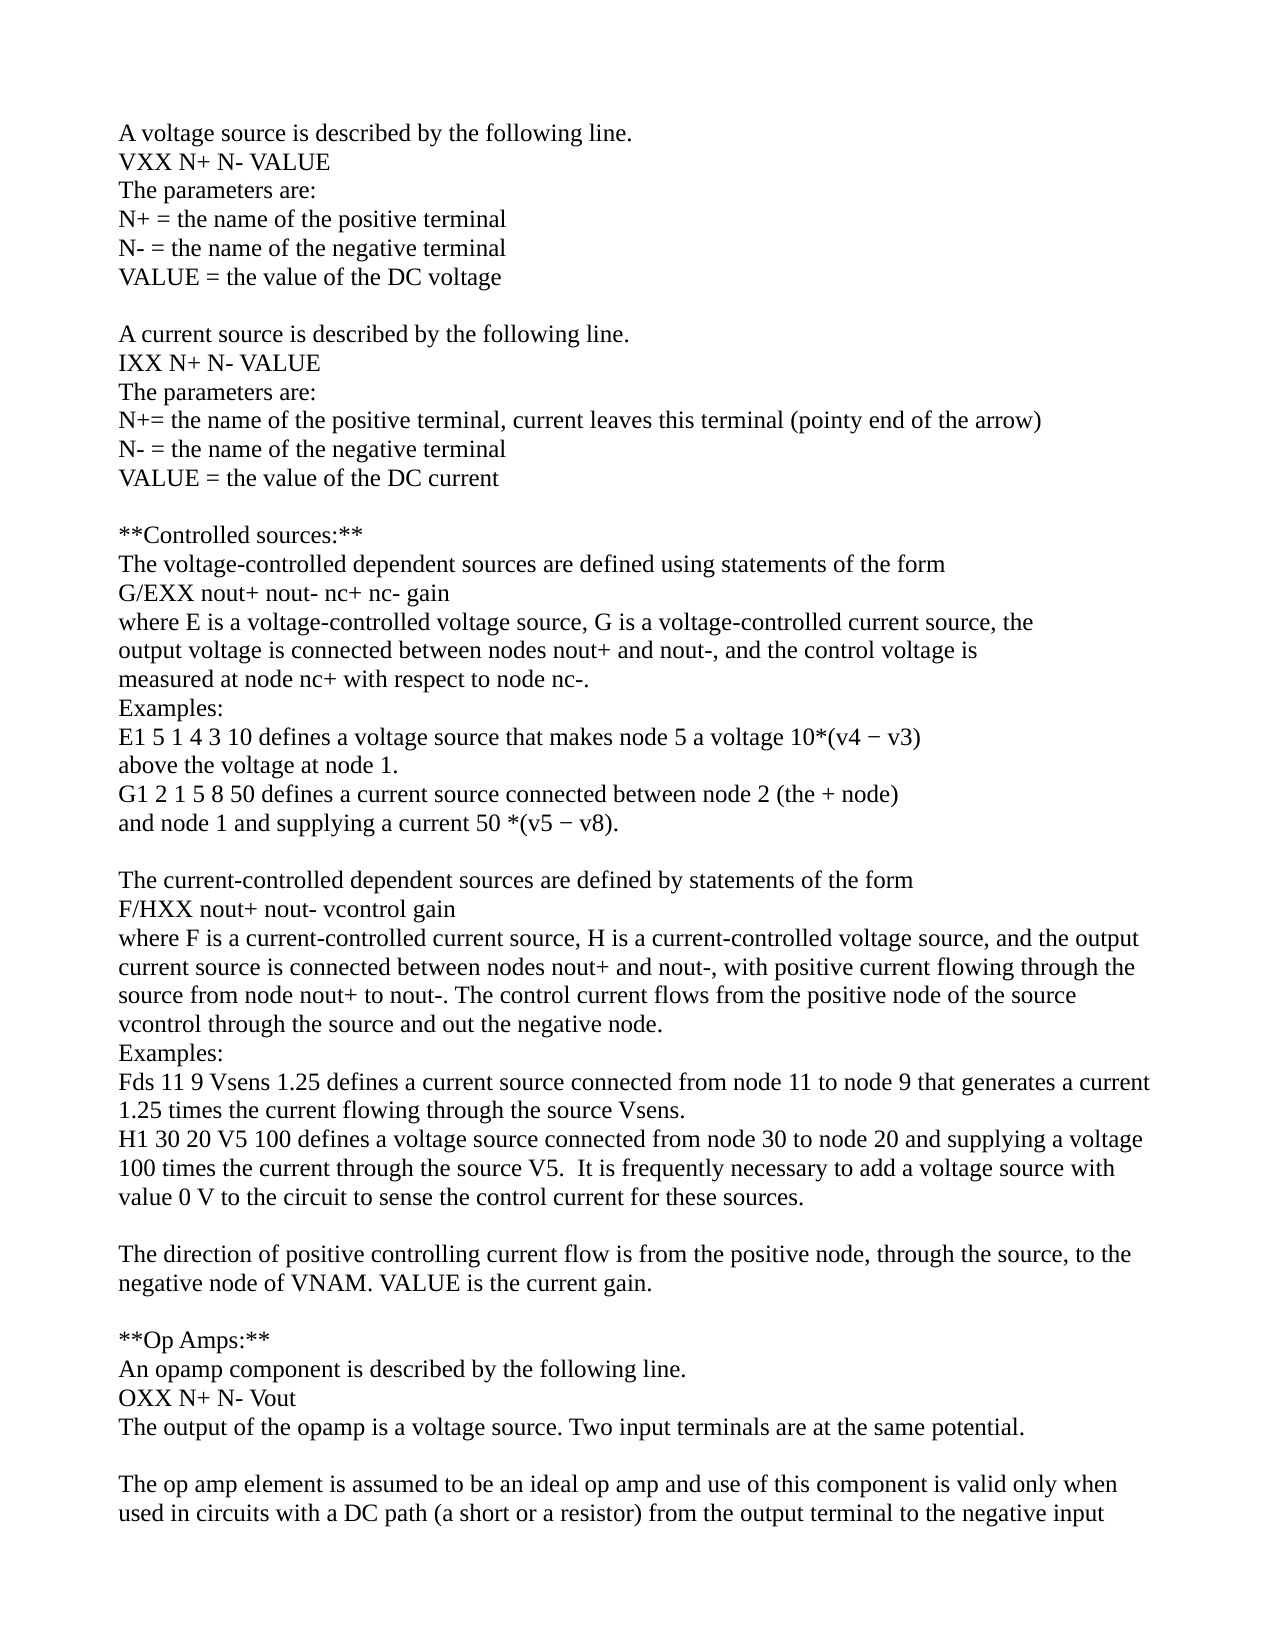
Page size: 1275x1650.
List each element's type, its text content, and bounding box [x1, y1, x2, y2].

text The current-controlled dependent sources are defined by statements of the form [118, 866, 1157, 894]
text **Op Amps:** [118, 1326, 1157, 1354]
text above the voltage at node 1. [118, 751, 1157, 779]
text The output of the opamp is a voltage source. Two input terminals are at the same potential. [118, 1412, 1157, 1441]
text An opamp component is described by the following line. [118, 1354, 1157, 1383]
text **Controlled sources:** [118, 521, 1157, 549]
text A voltage source is described by the following line. [118, 118, 1157, 147]
text VXX N+ N- VALUE [118, 147, 1157, 176]
text N- = the name of the negative terminal [118, 233, 1157, 262]
text output voltage is connected between nodes nout+ and nout-, and the control voltage is [118, 636, 1157, 664]
text N+= the name of the positive terminal, current leaves this terminal (pointy end of the arrow) [118, 406, 1157, 434]
text and node 1 and supplying a current 50 *(v5 − v8). [118, 808, 1157, 837]
text F/HXX nout+ nout- vcontrol gain [118, 894, 1157, 923]
text N- = the name of the negative terminal [118, 434, 1157, 463]
text G1 2 1 5 8 50 defines a current source connected between node 2 (the + node) [118, 779, 1157, 808]
text The op amp element is assumed to be an ideal op amp and use of this component is valid only when used in circuits with a DC path (a short or a resistor) from the output terminal to the negative input [118, 1469, 1157, 1527]
text N+ = the name of the positive terminal [118, 204, 1157, 233]
text The parameters are: [118, 377, 1157, 406]
text where E is a voltage-controlled voltage source, G is a voltage-controlled current source, the [118, 607, 1157, 636]
text Examples: [118, 1038, 1157, 1067]
text A current source is described by the following line. [118, 319, 1157, 348]
text Examples: [118, 693, 1157, 722]
text IXX N+ N- VALUE [118, 348, 1157, 377]
text VALUE = the value of the DC current [118, 463, 1157, 492]
text G/EXX nout+ nout- nc+ nc- gain [118, 578, 1157, 607]
text Fds 11 9 Vsens 1.25 defines a current source connected from node 11 to node 9 that generates a current 1.25 times the current flowing through the source Vsens. [118, 1067, 1157, 1124]
text measured at node nc+ with respect to node nc-. [118, 664, 1157, 693]
text H1 30 20 V5 100 defines a voltage source connected from node 30 to node 20 and supplying a voltage 100 times the current through the source V5. It is frequently necessary to add a voltage source with value 0 V to the circuit to sense the control current for these sources. [118, 1124, 1157, 1211]
text The parameters are: [118, 176, 1157, 204]
text OXX N+ N- Vout [118, 1383, 1157, 1412]
text The direction of positive controlling current flow is from the positive node, through the source, to the negative node of VNAM. VALUE is the current gain. [118, 1239, 1157, 1297]
text where F is a current-controlled current source, H is a current-controlled voltage source, and the output current source is connected between nodes nout+ and nout-, with positive current flowing through the source from node nout+ to nout-. The control current flows from the positive node of the source vcontrol through the source and out the negative node. [118, 923, 1157, 1038]
text The voltage-controlled dependent sources are defined using statements of the form [118, 549, 1157, 578]
text E1 5 1 4 3 10 defines a voltage source that makes node 5 a voltage 10*(v4 − v3) [118, 722, 1157, 751]
text VALUE = the value of the DC voltage [118, 262, 1157, 291]
